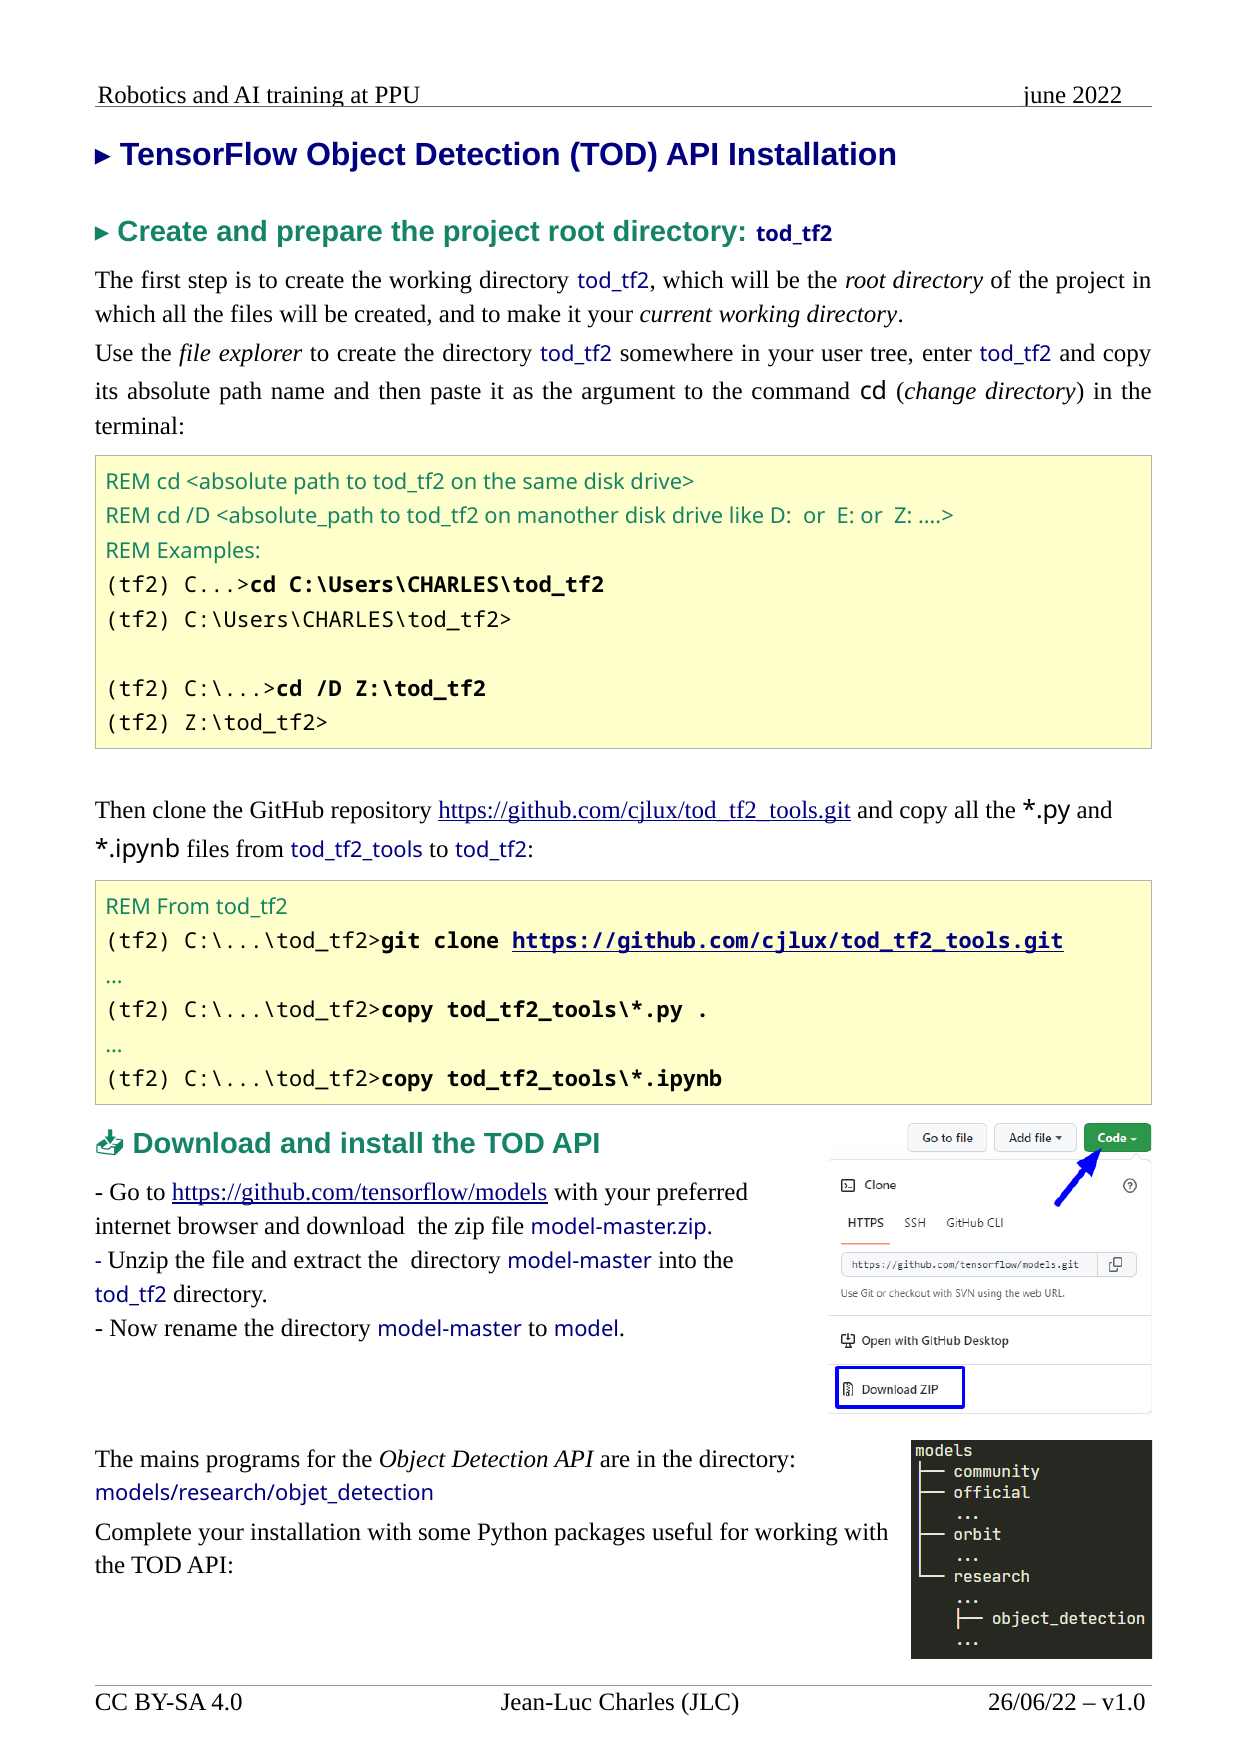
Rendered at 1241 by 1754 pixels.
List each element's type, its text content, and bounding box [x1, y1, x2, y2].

text The mains programs for the Object Detection API are in the directory: models/research/objet_detection [94, 1411, 1152, 1507]
text Use the file explorer to create the directory tod_tf2 somewhere in your user tree, enter tod_tf2 and copy its absolute path name and then paste it as the argument to the command cd (change directory) in the terminal: [94, 338, 1152, 440]
subtitle ▸ Create and prepare the project root directory: tod_tf2 [94, 214, 1152, 247]
text REM cd <absolute path to tod_tf2 on the same disk drive> REM cd /D <absolute_path to tod_tf2 on manother disk drive like D: or E: or Z: ….> REM Examples: [96, 456, 1151, 558]
text The first step is to create the working directory tod_tf2, which will be the root directory of the project in which all the files will be created, and to make it your current working directory. [94, 265, 1152, 328]
subtitle ▸ TensorFlow Object Detection (TOD) API Installation [94, 135, 1152, 172]
picture [911, 1440, 1153, 1659]
text Complete your installation with some Python packages useful for working with the TOD API: [94, 1517, 911, 1579]
text Then clone the GitHub repository https://github.com/cjlux/tod_tf2_tools.git and copy all the *.py and *.ipynb files from tod_tf2_tools to tod_tf2: [94, 791, 1152, 864]
subtitle 📥 Download and install the TOD API [94, 1122, 828, 1414]
text - Go to https://github.com/tensorflow/models with your preferred internet browser and download the zip file model-master.zip. - Unzip the file and extract the directory model-master into the tod_tf2 directory. - Now rename the directory model-master to model. [94, 1177, 811, 1343]
text (tf2) C...>cd C:\Users\CHARLES\tod_tf2 (tf2) C:\Users\CHARLES\tod_tf2> [96, 558, 1151, 662]
picture [828, 1122, 1152, 1414]
text (tf2) C:\...>cd /D Z:\tod_tf2 (tf2) Z:\tod_tf2> [96, 662, 1151, 748]
text REM From tod_tf2 (tf2) C:\...\tod_tf2>git clone https://github.com/cjlux/tod_tf2_tools.git … (tf2) C:\...\tod_tf2>copy tod_tf2_tools\*.py . … (tf2) C:\...\tod_tf2>copy tod_tf2_tools\*.ipynb [96, 881, 1151, 1104]
